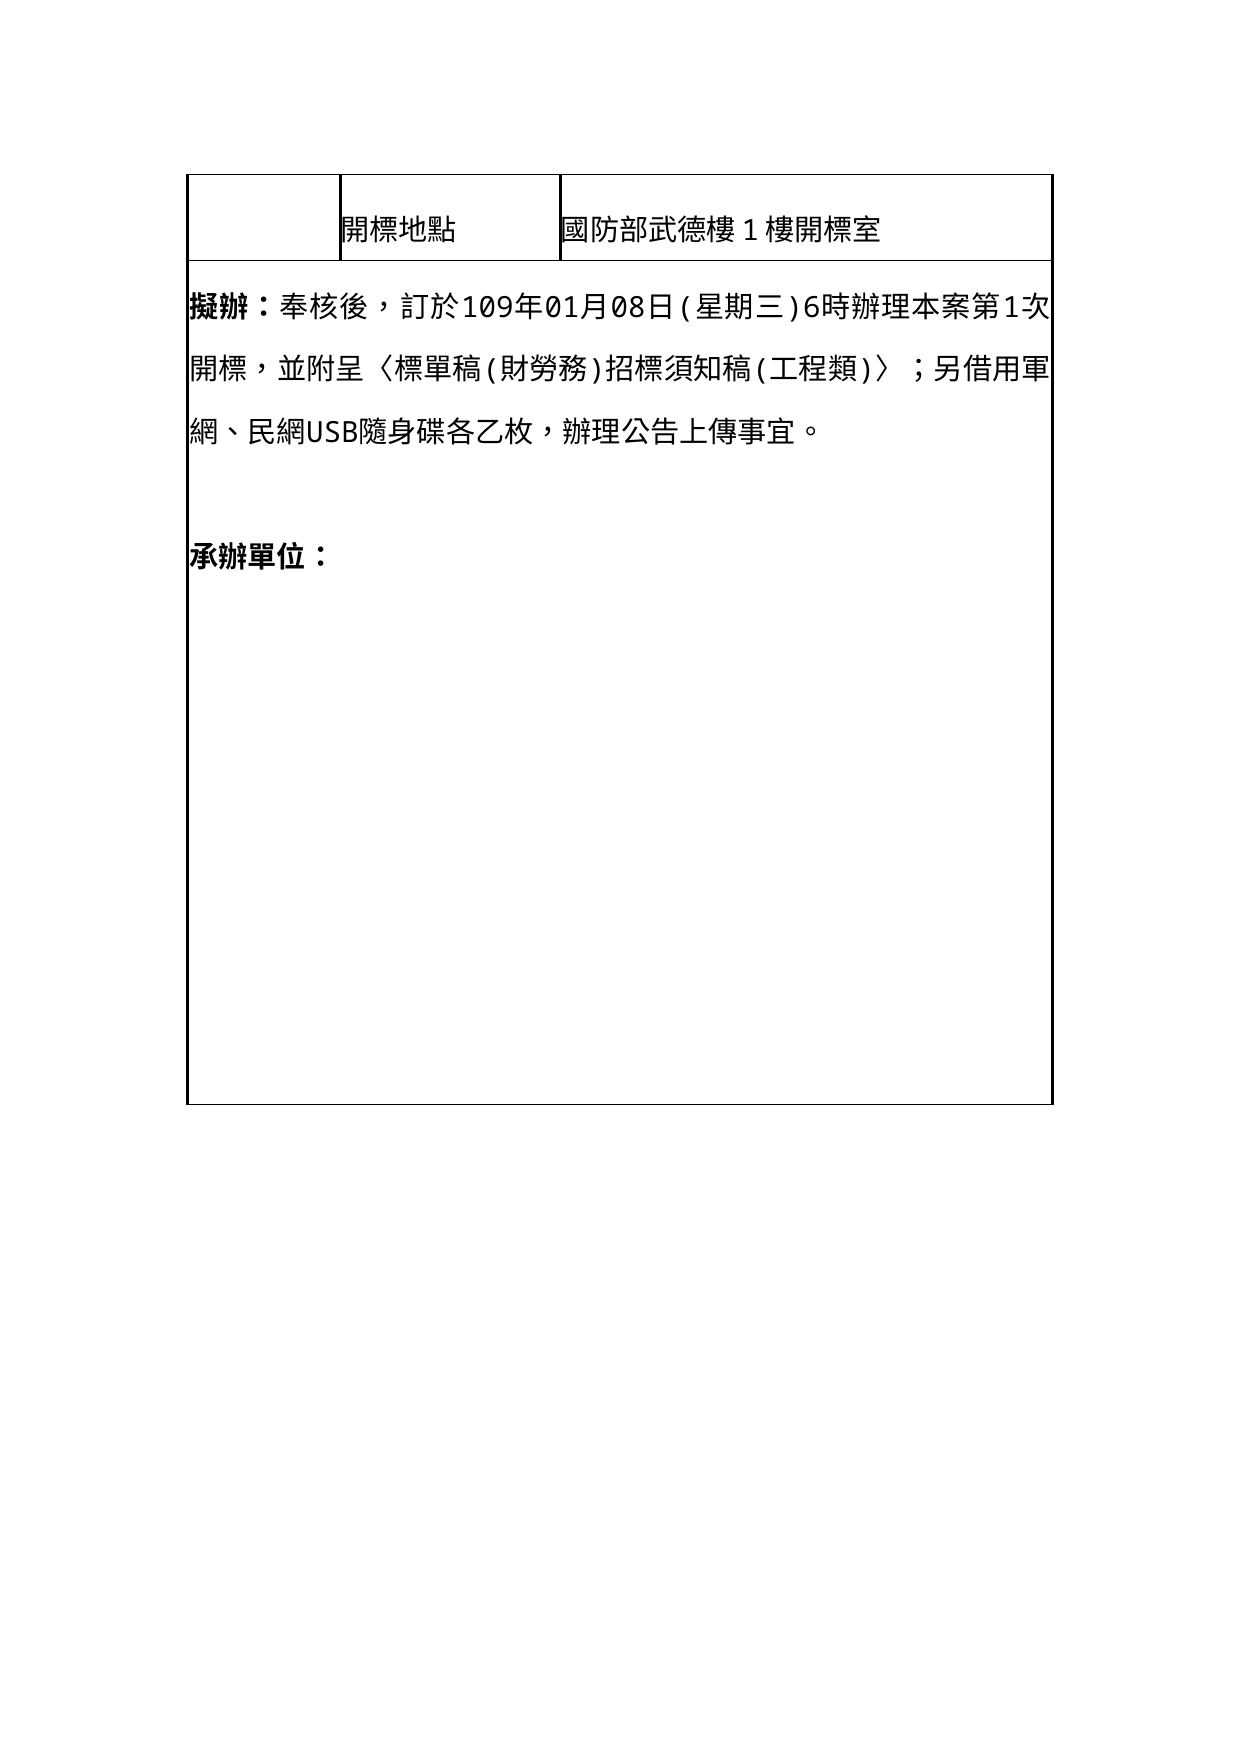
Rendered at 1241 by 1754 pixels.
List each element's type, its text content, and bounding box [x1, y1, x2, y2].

table_cell 國防部武德樓1樓開標室 [562, 175, 1051, 260]
table_cell 擬辦：奉核後，訂於109年01月08日(星期三)6時辦理本案第1次開標，並附呈〈標單稿(財勞務)招標須知稿(工程類)〉；另借用軍網、民網USB隨身碟各乙枚，辦理公告上傳事宜。 承辦單位： [189, 261, 1051, 1104]
table_cell 開標地點 [342, 175, 559, 260]
table_cell [189, 175, 339, 260]
